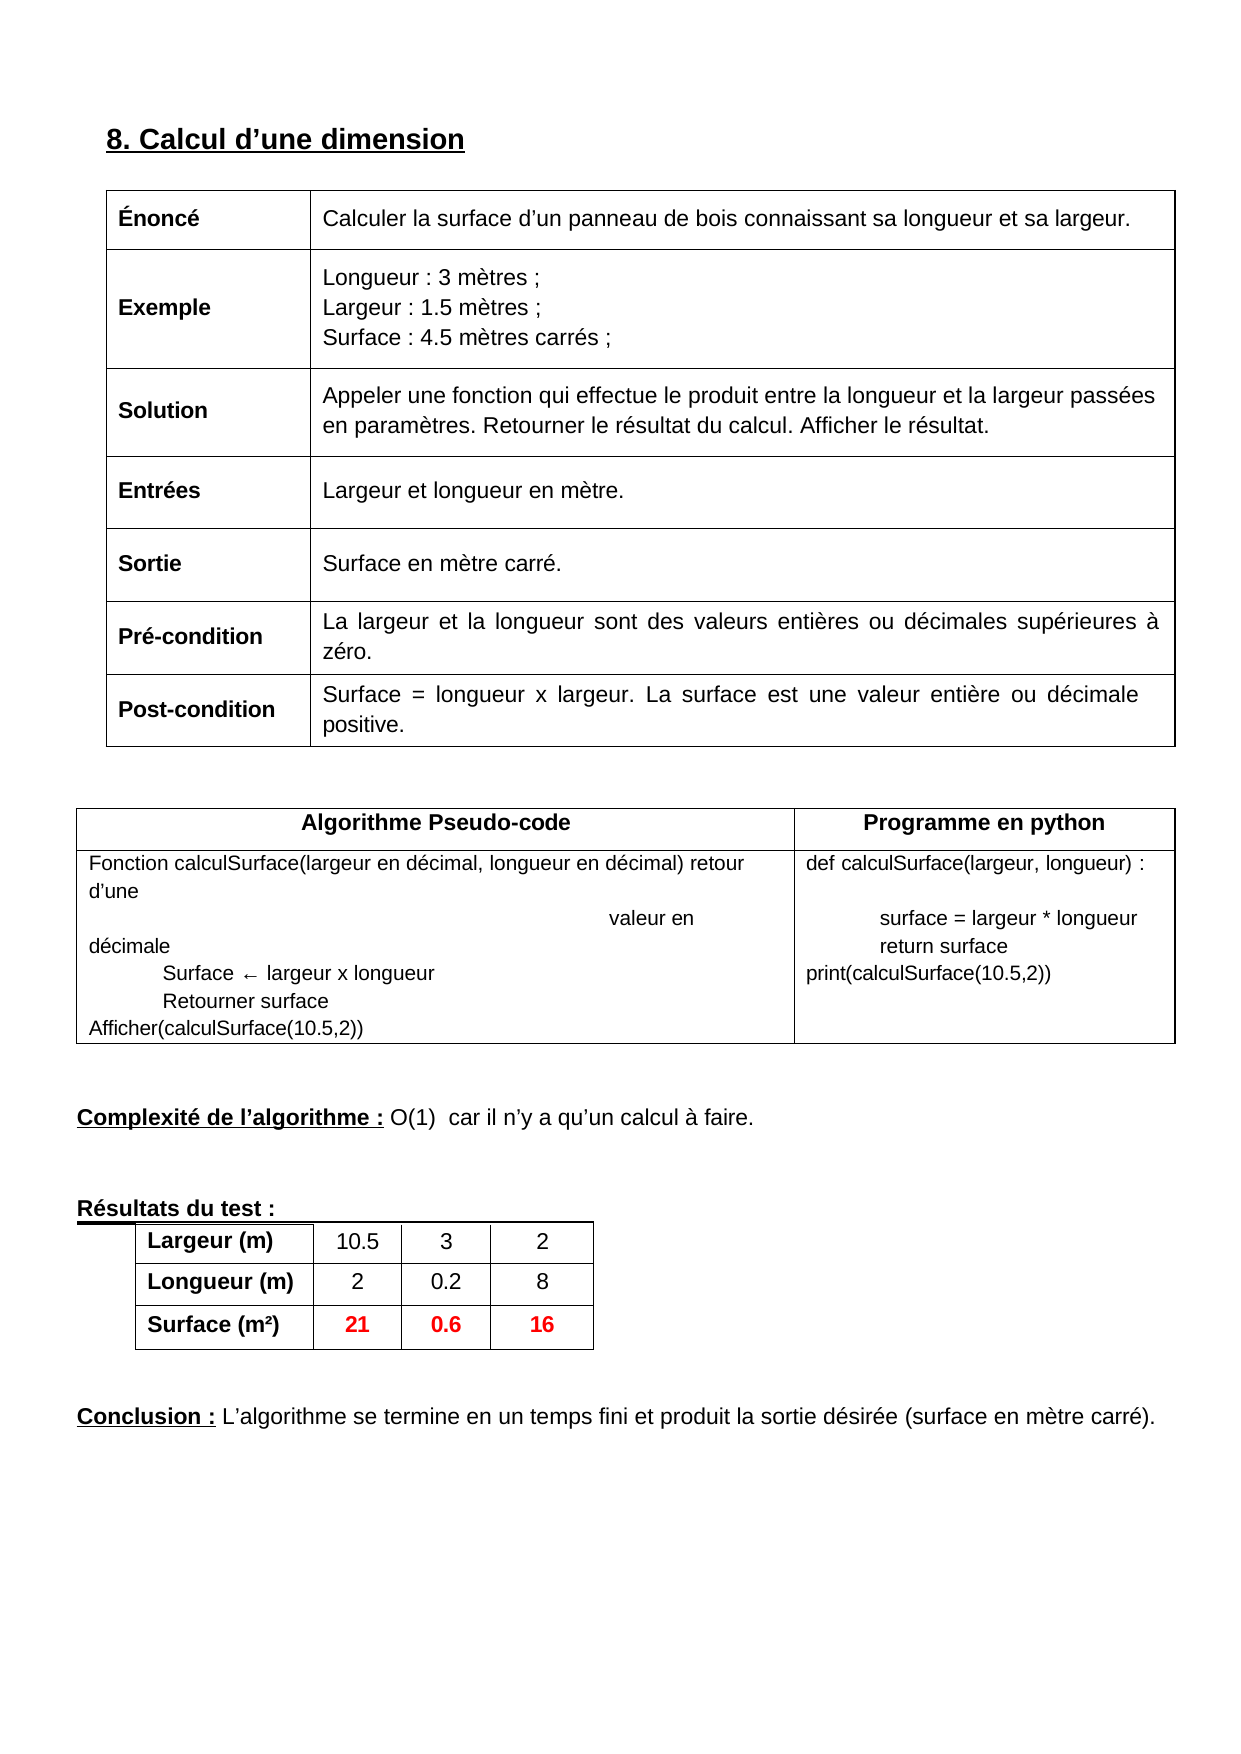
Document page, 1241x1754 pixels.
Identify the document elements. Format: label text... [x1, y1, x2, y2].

table_header Calculer la surface d’un panneau de bois connaissant sa longueur et sa largeur. [311, 191, 1174, 249]
table_header Algorithme Pseudo-code [77, 809, 794, 850]
table_header 2 [490, 1223, 593, 1262]
table_cell Exemple [107, 250, 310, 368]
table_cell 0.6 [402, 1306, 490, 1349]
table_cell Surface en mètre carré. [311, 529, 1174, 601]
text Conclusion : L’algorithme se termine en un temps fini et produit la sortie désirée (surface en mètre carré). [77, 1403, 1213, 1429]
table_cell Post-condition [107, 675, 310, 746]
text Résultats du test : [77, 1195, 1213, 1221]
table_header 3 [402, 1223, 490, 1262]
table_cell def calculSurface(largeur, longueur) : surface = largeur * longueur return surface print(calculSurface(10.5,2)) [795, 851, 1174, 1043]
table_cell Longueur (m) [136, 1264, 313, 1305]
table_header [77, 1225, 135, 1349]
table_cell La largeur et la longueur sont des valeurs entières ou décimales supérieures à zéro. [311, 602, 1174, 674]
table_cell Longueur : 3 mètres ; Largeur : 1.5 mètres ; Surface : 4.5 mètres carrés ; [311, 250, 1174, 368]
table_cell Largeur et longueur en mètre. [311, 457, 1174, 528]
table_cell Surface = longueur x largeur. La surface est une valeur entière ou décimale positive. [311, 675, 1174, 746]
table_cell Appeler une fonction qui effectue le produit entre la longueur et la largeur passées en paramètres. Retourner le résultat du calcul. Afficher le résultat. [311, 369, 1174, 456]
table_cell Surface (m²) [136, 1306, 313, 1349]
text Complexité de l’algorithme : O(1) car il n’y a qu’un calcul à faire. [77, 1104, 1213, 1131]
table_cell Sortie [107, 529, 310, 601]
table_cell Pré-condition [107, 602, 310, 674]
table_cell 21 [314, 1306, 401, 1349]
table_cell 2 [314, 1264, 401, 1305]
table_header Programme en python [795, 809, 1174, 850]
table_cell 8 [491, 1264, 593, 1305]
table_header Énoncé [107, 191, 310, 249]
table_header 10.5 [313, 1223, 402, 1262]
table_cell Fonction calculSurface(largeur en décimal, longueur en décimal) retour d’une valeur en décimale Surface ← largeur x longueur Retourner surface Afficher(calculSurface(10.5,2)) [77, 851, 794, 1043]
table_cell 0.2 [402, 1264, 490, 1305]
subtitle Calcul d’une dimension [106, 122, 1213, 156]
table_cell Solution [107, 369, 310, 456]
table_header Largeur (m) [136, 1225, 313, 1262]
table_cell Entrées [107, 457, 310, 528]
table_cell 16 [491, 1306, 593, 1349]
